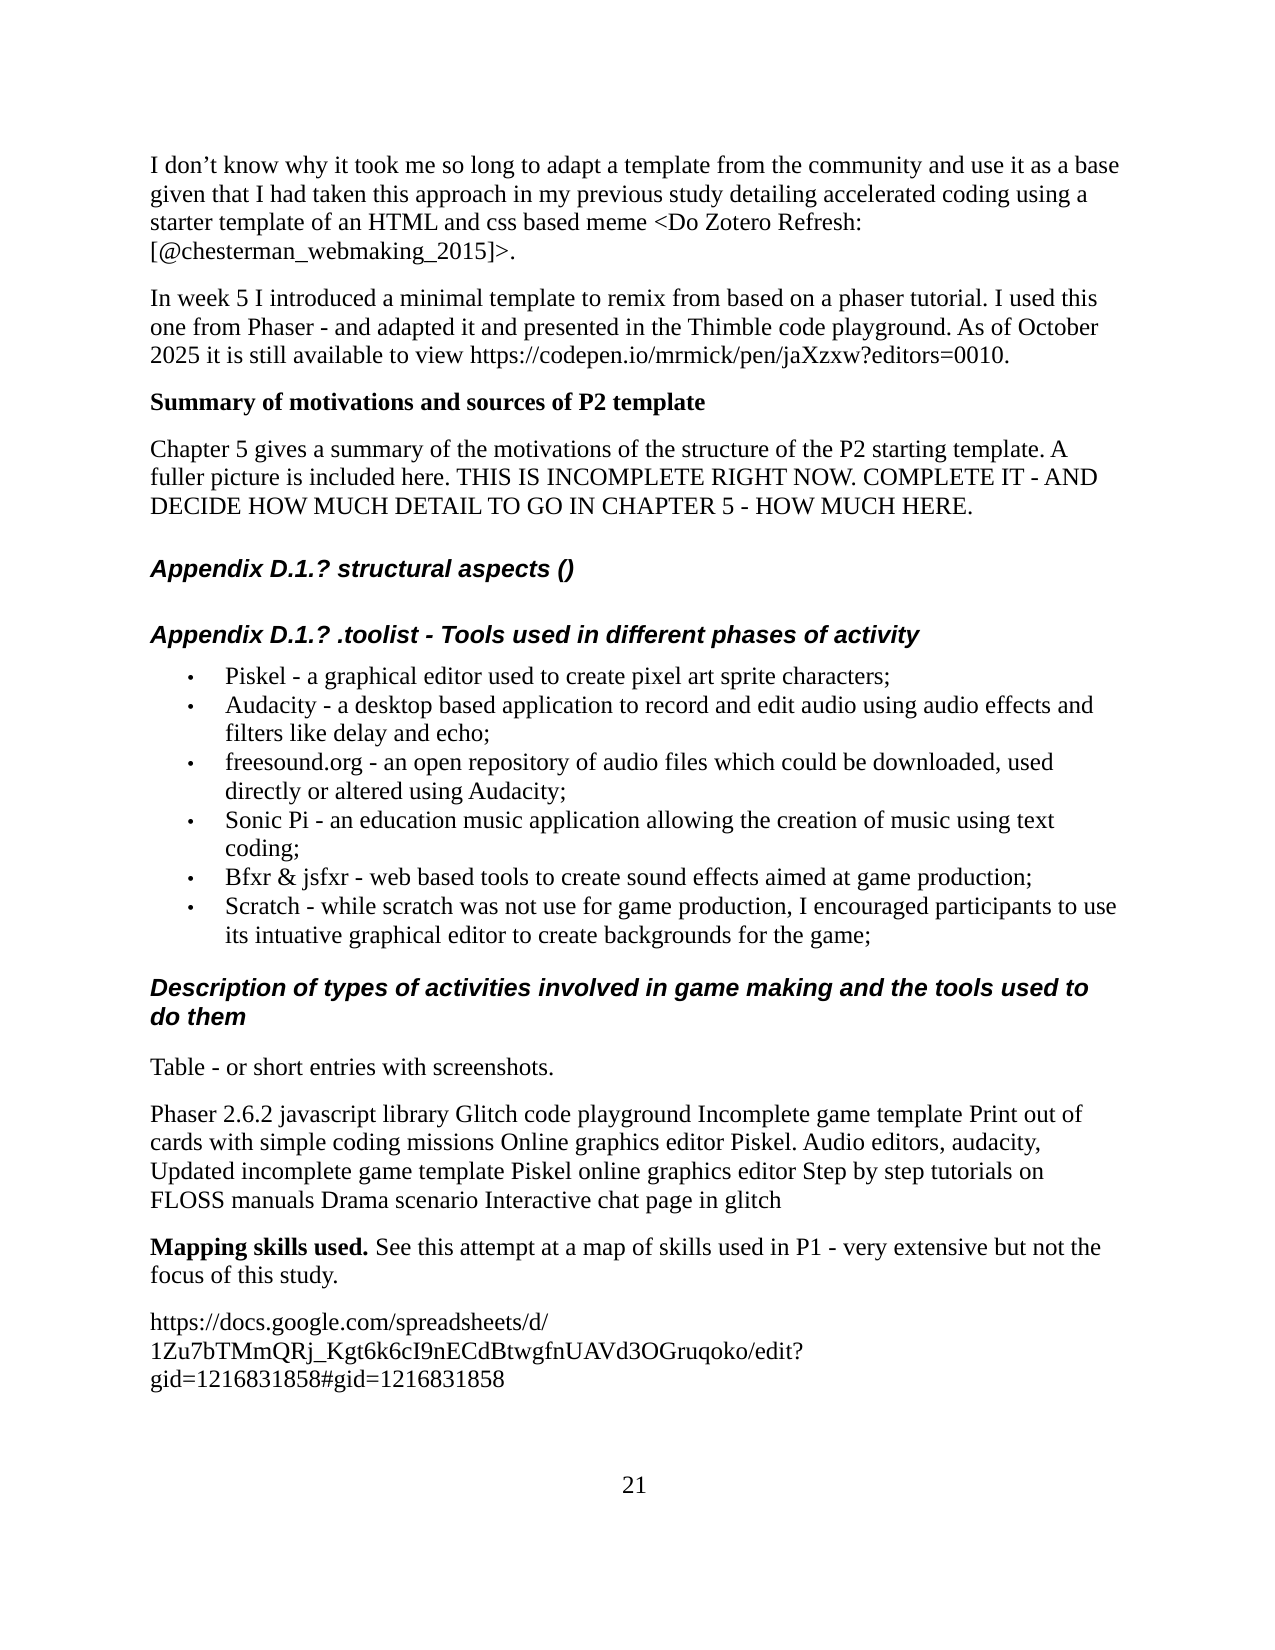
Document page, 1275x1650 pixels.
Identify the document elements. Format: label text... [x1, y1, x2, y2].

list Bfxr & jsfxr - web based tools to create sound effects aimed at game production; [187, 862, 1125, 891]
list Sonic Pi - an education music application allowing the creation of music using text coding; [187, 805, 1125, 862]
list Scratch - while scratch was not use for game production, I encouraged participants to use its intuative graphical editor to create backgrounds for the game; [187, 891, 1125, 948]
text Phaser 2.6.2 javascript library Glitch code playground Incomplete game template Print out of cards with simple coding missions Online graphics editor Piskel. Audio editors, audacity, Updated incomplete game template Piskel online graphics editor Step by step tutorials on FLOSS manuals Drama scenario Interactive chat page in glitch [150, 1099, 1125, 1214]
list Piskel - a graphical editor used to create pixel art sprite characters; [187, 661, 1125, 690]
subtitle Appendix D.1.? .toolist - Tools used in different phases of activity [150, 620, 1125, 648]
text https://docs.google.com/spreadsheets/d/1Zu7bTMmQRj_Kgt6k6cI9nECdBtwgfnUAVd3OGruqoko/edit?gid=1216831858#gid=1216831858 [150, 1307, 1125, 1393]
text I don’t know why it took me so long to adapt a template from the community and use it as a base given that I had taken this approach in my previous study detailing accelerated coding using a starter template of an HTML and css based meme <Do Zotero Refresh: [@chesterman_webmaking_2015]>. [150, 150, 1125, 265]
text Summary of motivations and sources of P2 template [150, 387, 1125, 416]
text Chapter 5 gives a summary of the motivations of the structure of the P2 starting template. A fuller picture is included here. THIS IS INCOMPLETE RIGHT NOW. COMPLETE IT - AND DECIDE HOW MUCH DETAIL TO GO IN CHAPTER 5 - HOW MUCH HERE. [150, 434, 1125, 520]
text Mapping skills used. See this attempt at a map of skills used in P1 - very extensive but not the focus of this study. [150, 1232, 1125, 1289]
text In week 5 I introduced a minimal template to remix from based on a phaser tutorial. I used this one from Phaser - and adapted it and presented in the Thimble code playground. As of October 2025 it is still available to view https://codepen.io/mrmick/pen/jaXzxw?editors=0010. [150, 283, 1125, 369]
text Table - or short entries with screenshots. [150, 1052, 1125, 1081]
list freesound.org - an open repository of audio files which could be downloaded, used directly or altered using Audacity; [187, 747, 1125, 805]
subtitle Appendix D.1.? structural aspects () [150, 554, 1125, 582]
subtitle Description of types of activities involved in game making and the tools used to do them [150, 973, 1125, 1031]
list Audacity - a desktop based application to record and edit audio using audio effects and filters like delay and echo; [187, 690, 1125, 747]
